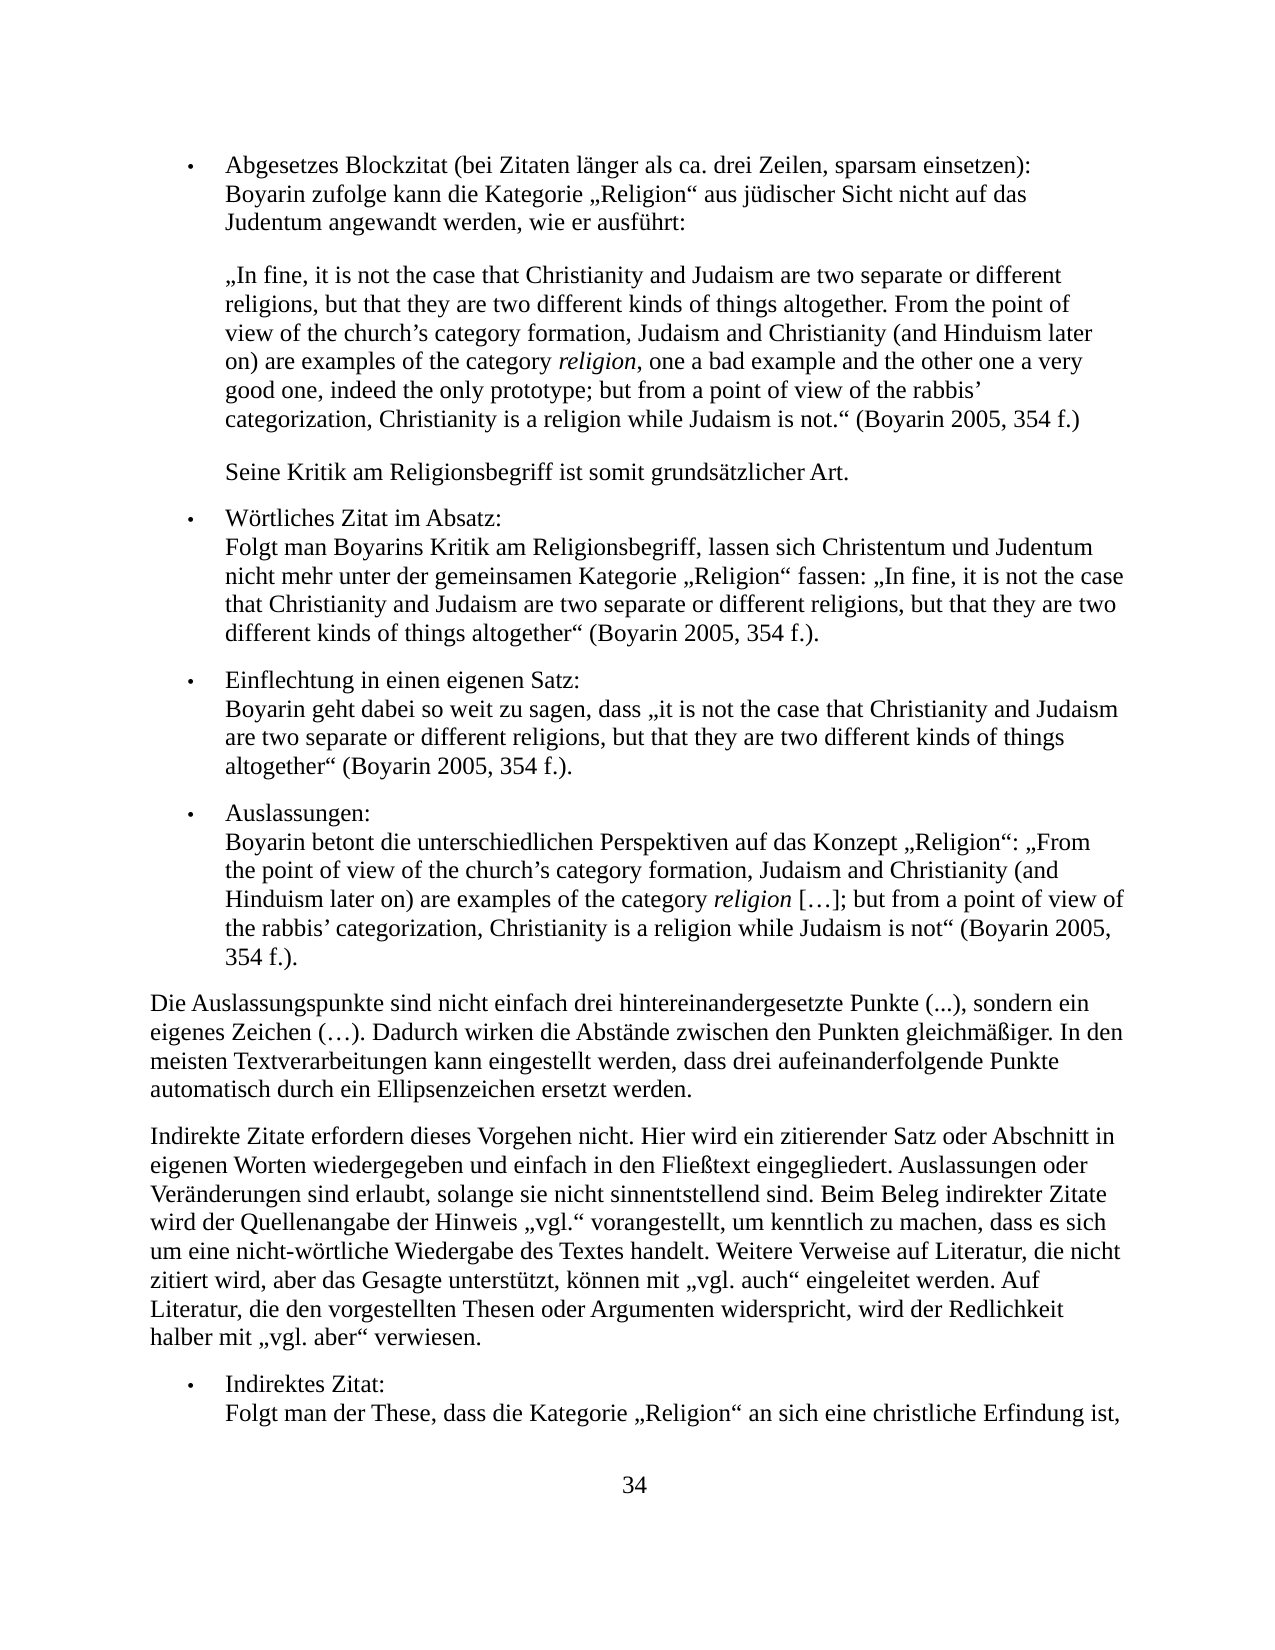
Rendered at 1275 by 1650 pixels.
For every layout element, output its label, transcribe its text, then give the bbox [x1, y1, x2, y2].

text Indirekte Zitate erfordern dieses Vorgehen nicht. Hier wird ein zitierender Satz oder Abschnitt in eigenen Worten wiedergegeben und einfach in den Fließtext eingegliedert. Auslassungen oder Veränderungen sind erlaubt, solange sie nicht sinnentstellend sind. Beim Beleg indirekter Zitate wird der Quellenangabe der Hinweis „vgl.“ vorangestellt, um kenntlich zu machen, dass es sich um eine nicht-wörtliche Wiedergabe des Textes handelt. Weitere Verweise auf Literatur, die nicht zitiert wird, aber das Gesagte unterstützt, können mit „vgl. auch“ eingeleitet werden. Auf Literatur, die den vorgestellten Thesen oder Argumenten widerspricht, wird der Redlichkeit halber mit „vgl. aber“ verwiesen. [150, 1121, 1125, 1351]
list Indirektes Zitat: Folgt man der These, dass die Kategorie „Religion“ an sich eine christliche Erfindung ist, [187, 1369, 1125, 1427]
list „In fine, it is not the case that Christianity and Judaism are two separate or different religions, but that they are two different kinds of things altogether. From the point of view of the church’s category formation, Judaism and Christianity (and Hinduism later on) are examples of the category religion, one a bad example and the other one a very good one, indeed the only prototype; but from a point of view of the rabbis’ categorization, Christianity is a religion while Judaism is not.“ (Boyarin 2005, 354 f.) [225, 260, 1125, 433]
list Auslassungen: Boyarin betont die unterschiedlichen Perspektiven auf das Konzept „Religion“: „From the point of view of the church’s category formation, Judaism and Christianity (and Hinduism later on) are examples of the category religion […]; but from a point of view of the rabbis’ categorization, Christianity is a religion while Judaism is not“ (Boyarin 2005, 354 f.). [187, 798, 1125, 970]
list Seine Kritik am Religionsbegriff ist somit grundsätzlicher Art. [187, 457, 1125, 485]
list Wörtliches Zitat im Absatz: Folgt man Boyarins Kritik am Religionsbegriff, lassen sich Christentum und Judentum nicht mehr unter der gemeinsamen Kategorie „Religion“ fassen: „In fine, it is not the case that Christianity and Judaism are two separate or different religions, but that they are two different kinds of things altogether“ (Boyarin 2005, 354 f.). [187, 503, 1125, 647]
list Einflechtung in einen eigenen Satz: Boyarin geht dabei so weit zu sagen, dass „it is not the case that Christianity and Judaism are two separate or different religions, but that they are two different kinds of things altogether“ (Boyarin 2005, 354 f.). [187, 665, 1125, 780]
list Abgesetzes Blockzitat (bei Zitaten länger als ca. drei Zeilen, sparsam einsetzen): Boyarin zufolge kann die Kategorie „Religion“ aus jüdischer Sicht nicht auf das Judentum angewandt werden, wie er ausführt: [187, 150, 1125, 236]
text Die Auslassungspunkte sind nicht einfach drei hintereinandergesetzte Punkte (...), sondern ein eigenes Zeichen (…). Dadurch wirken die Abstände zwischen den Punkten gleichmäßiger. In den meisten Textverarbeitungen kann eingestellt werden, dass drei aufeinanderfolgende Punkte automatisch durch ein Ellipsenzeichen ersetzt werden. [150, 988, 1125, 1103]
